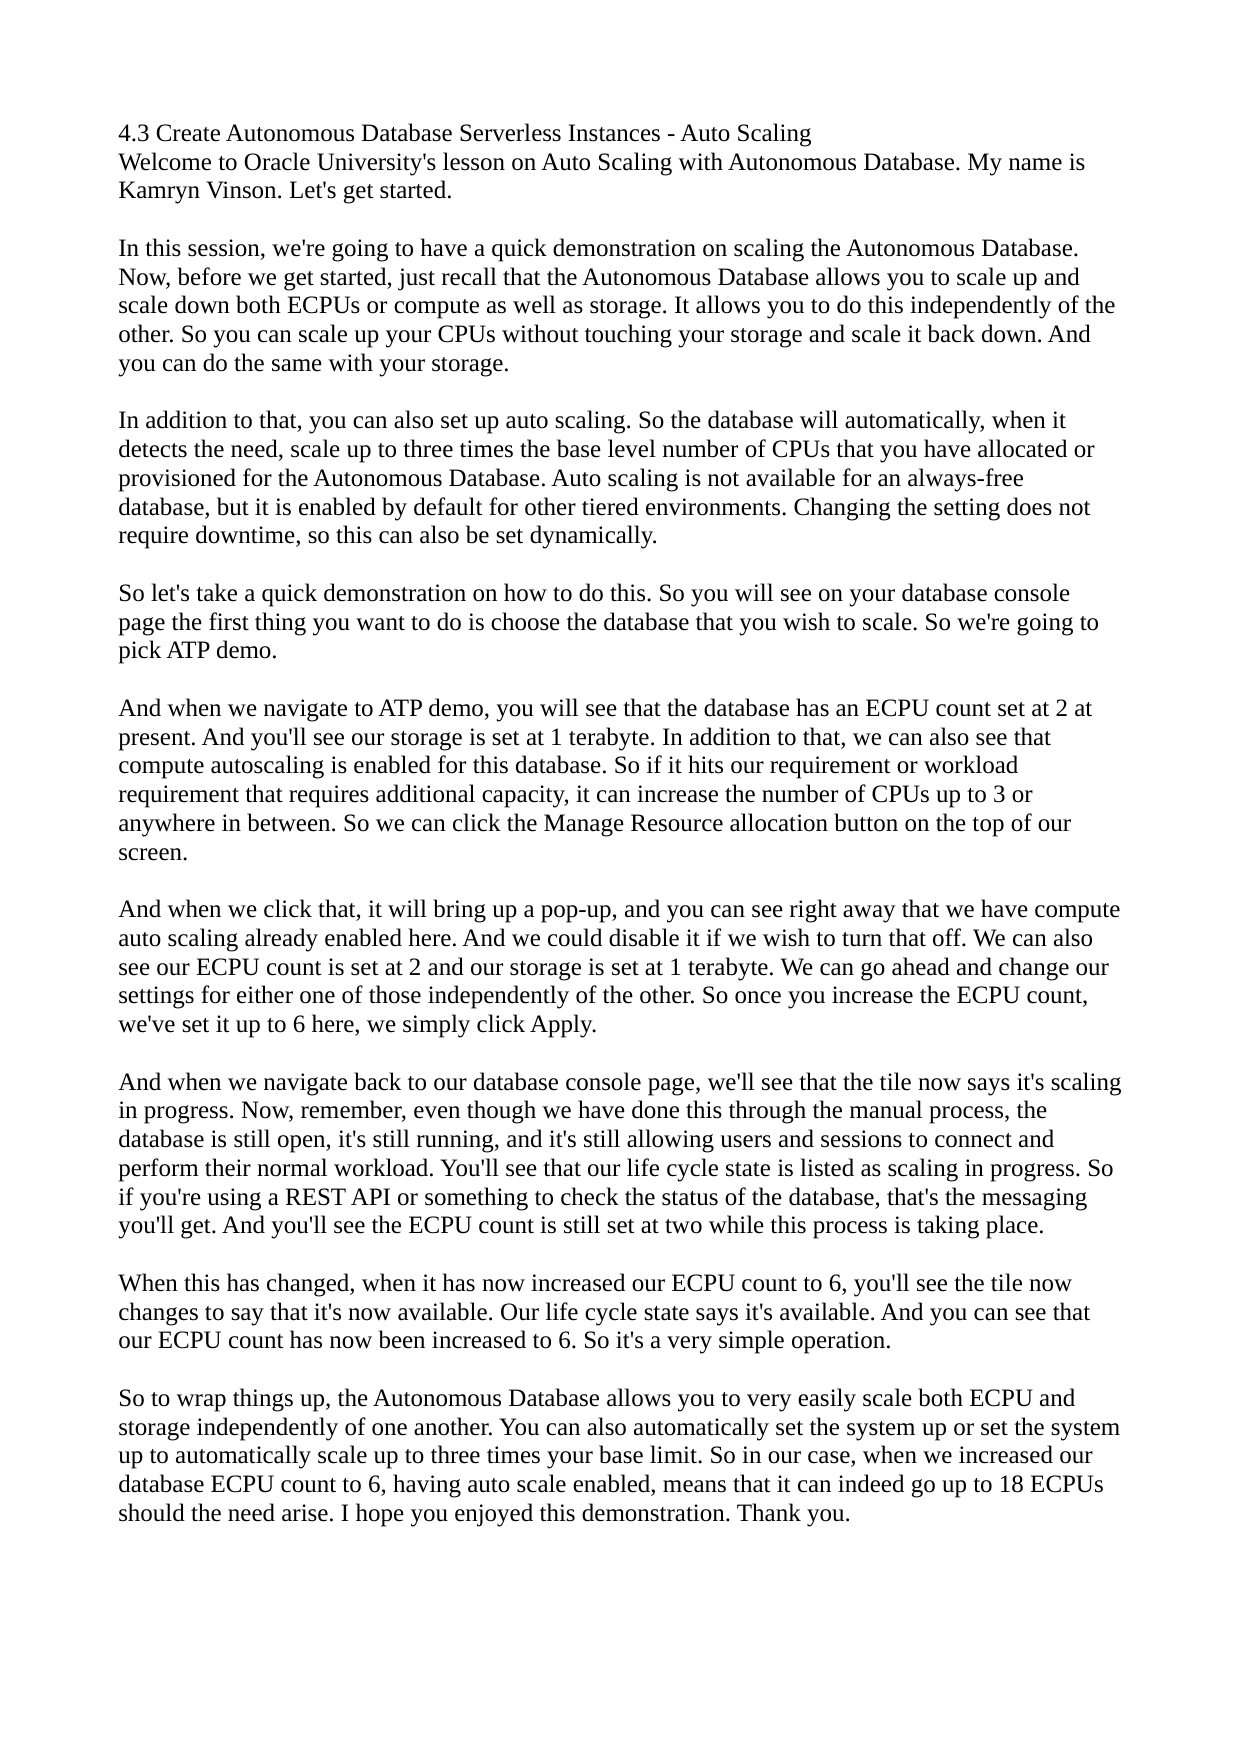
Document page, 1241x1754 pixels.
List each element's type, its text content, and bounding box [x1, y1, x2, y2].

text So let's take a quick demonstration on how to do this. So you will see on your database console page the first thing you want to do is choose the database that you wish to scale. So we're going to pick ATP demo. [118, 578, 1122, 664]
text 4.3 Create Autonomous Database Serverless Instances - Auto Scaling [118, 118, 1122, 147]
text So to wrap things up, the Autonomous Database allows you to very easily scale both ECPU and storage independently of one another. You can also automatically set the system up or set the system up to automatically scale up to three times your base limit. So in our case, when we increased our database ECPU count to 6, having auto scale enabled, means that it can indeed go up to 18 ECPUs should the need arise. I hope you enjoyed this demonstration. Thank you. [118, 1383, 1122, 1527]
text And when we click that, it will bring up a pop-up, and you can see right away that we have compute auto scaling already enabled here. And we could disable it if we wish to turn that off. We can also see our ECPU count is set at 2 and our storage is set at 1 terabyte. We can go ahead and change our settings for either one of those independently of the other. So once you increase the ECPU count, we've set it up to 6 here, we simply click Apply. [118, 894, 1122, 1038]
text And when we navigate back to our database console page, we'll see that the tile now says it's scaling in progress. Now, remember, even though we have done this through the manual process, the database is still open, it's still running, and it's still allowing users and sessions to connect and perform their normal workload. You'll see that our life cycle state is listed as scaling in progress. So if you're using a REST API or something to check the status of the database, that's the messaging you'll get. And you'll see the ECPU count is still set at two while this process is taking place. [118, 1067, 1122, 1239]
text Welcome to Oracle University's lesson on Auto Scaling with Autonomous Database. My name is Kamryn Vinson. Let's get started. [118, 147, 1122, 204]
text In addition to that, you can also set up auto scaling. So the database will automatically, when it detects the need, scale up to three times the base level number of CPUs that you have allocated or provisioned for the Autonomous Database. Auto scaling is not available for an always-free database, but it is enabled by default for other tiered environments. Changing the setting does not require downtime, so this can also be set dynamically. [118, 406, 1122, 549]
text In this session, we're going to have a quick demonstration on scaling the Autonomous Database. Now, before we get started, just recall that the Autonomous Database allows you to scale up and scale down both ECPUs or compute as well as storage. It allows you to do this independently of the other. So you can scale up your CPUs without touching your storage and scale it back down. And you can do the same with your storage. [118, 233, 1122, 377]
text And when we navigate to ATP demo, you will see that the database has an ECPU count set at 2 at present. And you'll see our storage is set at 1 terabyte. In addition to that, we can also see that compute autoscaling is enabled for this database. So if it hits our requirement or workload requirement that requires additional capacity, it can increase the number of CPUs up to 3 or anywhere in between. So we can click the Manage Resource allocation button on the top of our screen. [118, 693, 1122, 866]
text When this has changed, when it has now increased our ECPU count to 6, you'll see the tile now changes to say that it's now available. Our life cycle state says it's available. And you can see that our ECPU count has now been increased to 6. So it's a very simple operation. [118, 1268, 1122, 1354]
